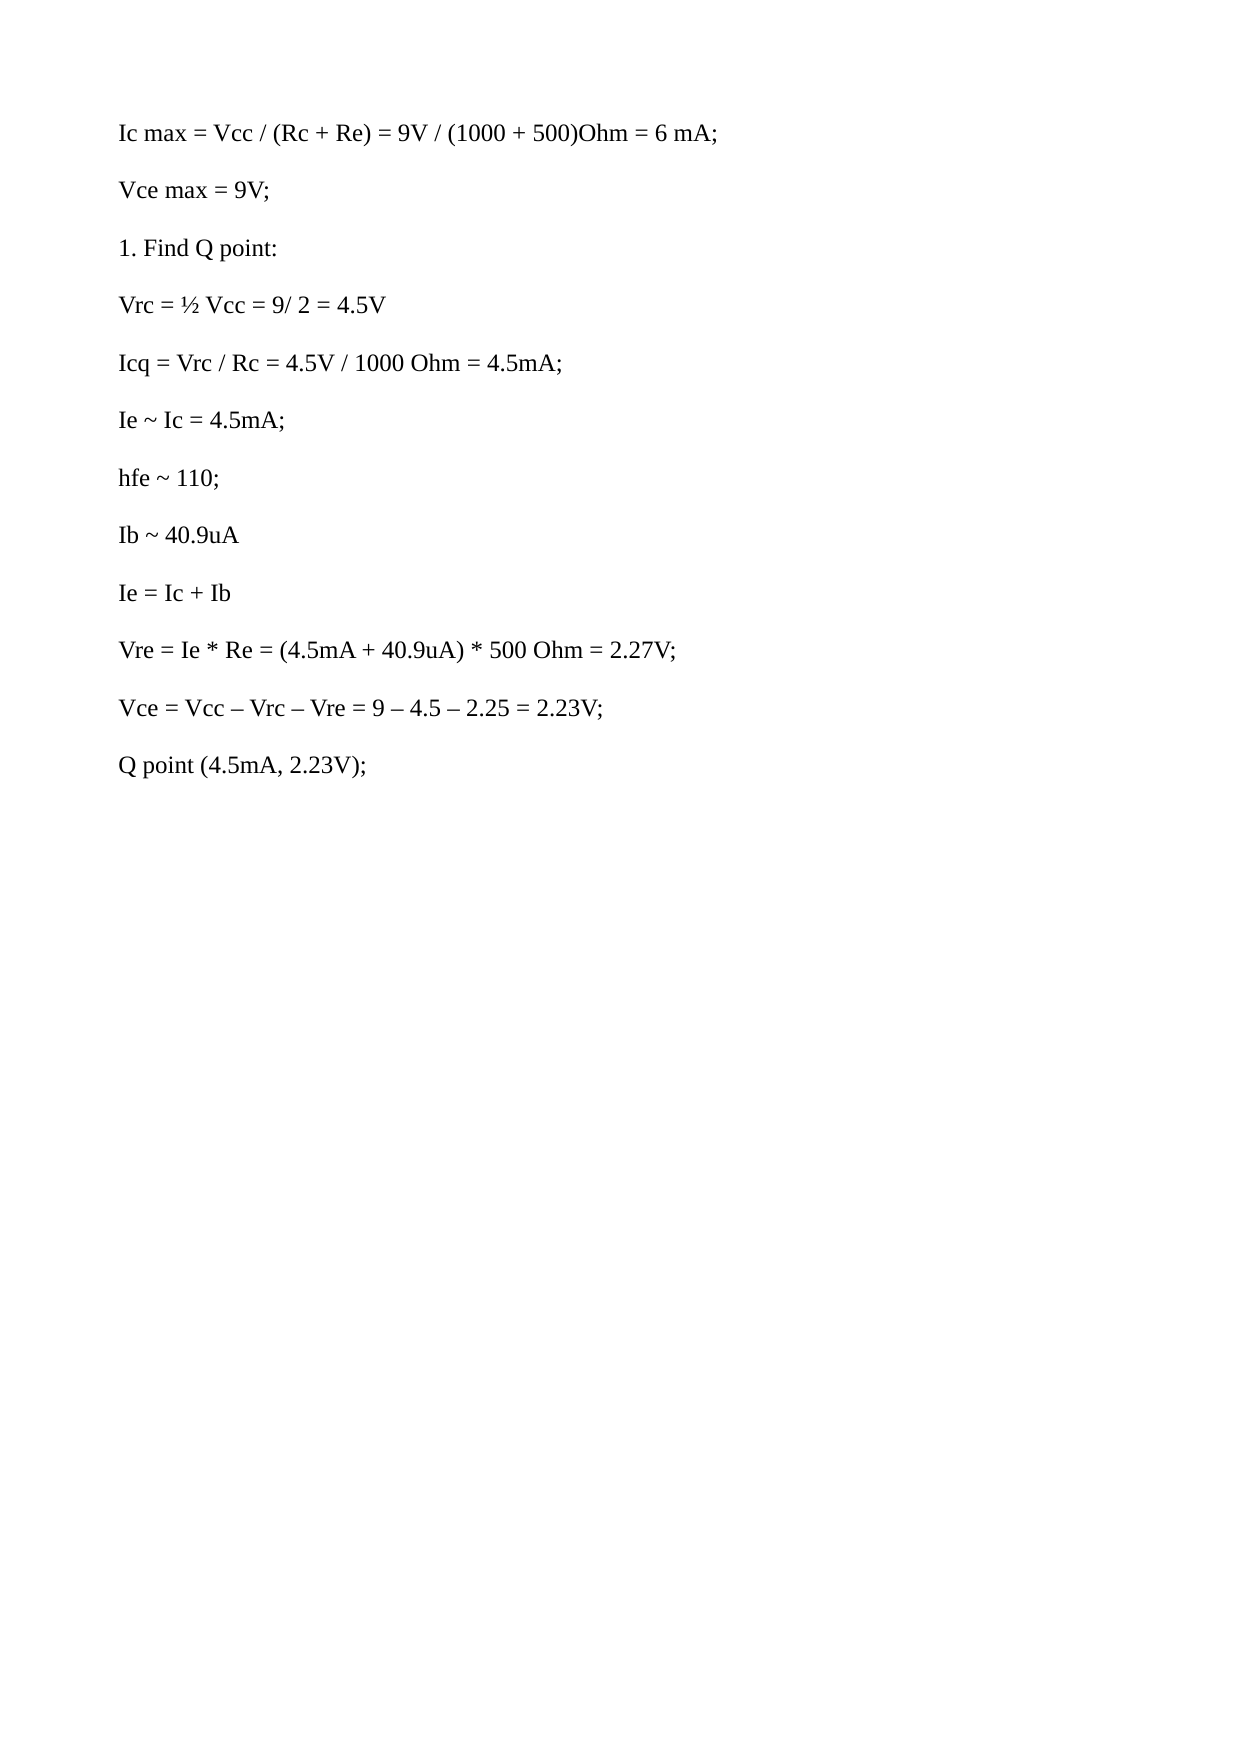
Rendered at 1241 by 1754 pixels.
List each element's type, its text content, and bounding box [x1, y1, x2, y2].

text Ic max = Vcc / (Rc + Re) = 9V / (1000 + 500)Ohm = 6 mA; [118, 118, 1122, 147]
text Vce = Vcc – Vrc – Vre = 9 – 4.5 – 2.25 = 2.23V; [118, 693, 1122, 722]
text Q point (4.5mA, 2.23V); [118, 751, 1122, 779]
text hfe ~ 110; [118, 463, 1122, 492]
text Ie ~ Ic = 4.5mA; [118, 406, 1122, 434]
text Ie = Ic + Ib [118, 578, 1122, 607]
text Icq = Vrc / Rc = 4.5V / 1000 Ohm = 4.5mA; [118, 348, 1122, 377]
text Vrc = ½ Vcc = 9/ 2 = 4.5V [118, 291, 1122, 319]
text Vce max = 9V; [118, 176, 1122, 204]
text Vre = Ie * Re = (4.5mA + 40.9uA) * 500 Ohm = 2.27V; [118, 636, 1122, 664]
text 1. Find Q point: [118, 233, 1122, 262]
text Ib ~ 40.9uA [118, 521, 1122, 549]
